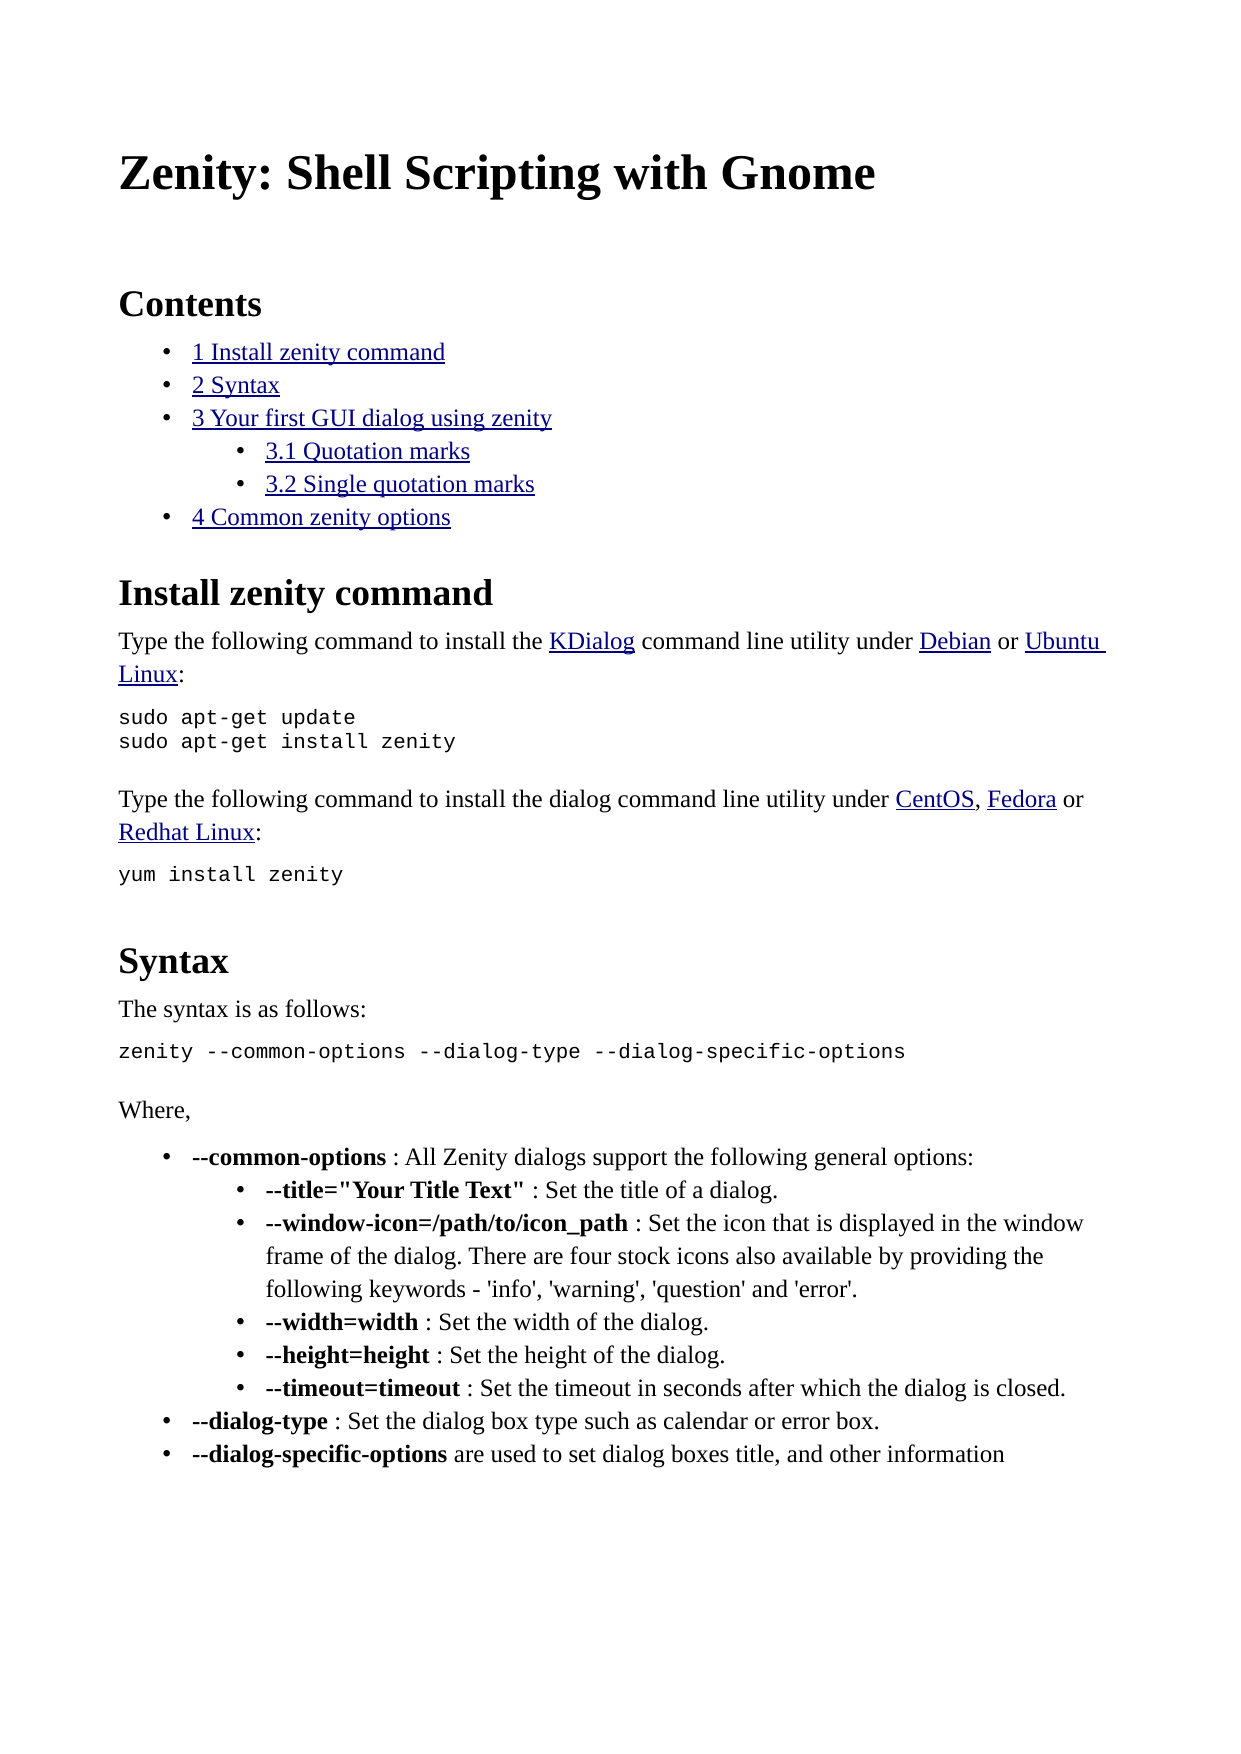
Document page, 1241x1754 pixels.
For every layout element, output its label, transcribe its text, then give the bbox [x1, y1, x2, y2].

subtitle Contents [118, 282, 1122, 325]
text yum install zenity [118, 864, 1122, 888]
text Where, [118, 1095, 1122, 1123]
list --dialog-type : Set the dialog box type such as calendar or error box. [162, 1406, 1122, 1435]
list 3.1 Quotation marks [236, 436, 1122, 465]
text Type the following command to install the KDialog command line utility under Debian or Ubuntu Linux: [118, 626, 1122, 688]
text zenity --common-options --dialog-type --dialog-specific-options [118, 1042, 1122, 1065]
subtitle Install zenity command [118, 571, 1122, 614]
text sudo apt-get install zenity [118, 731, 1122, 754]
list --window-icon=/path/to/icon_path : Set the icon that is displayed in the window frame of the dialog. There are four stock icons also available by providing the following keywords - 'info', 'warning', 'question' and 'error'. [236, 1208, 1122, 1303]
text sudo apt-get update [118, 707, 1122, 731]
list 2 Syntax [162, 370, 1122, 399]
list --common-options : All Zenity dialogs support the following general options: [162, 1142, 1122, 1171]
list 4 Common zenity options [162, 502, 1122, 531]
text Type the following command to install the dialog command line utility under CentOS, Fedora or Redhat Linux: [118, 784, 1122, 846]
text The syntax is as follows: [118, 994, 1122, 1023]
subtitle Zenity: Shell Scripting with Gnome [118, 143, 1122, 201]
list --dialog-specific-options are used to set dialog boxes title, and other information [162, 1439, 1122, 1468]
list --timeout=timeout : Set the timeout in seconds after which the dialog is closed. [236, 1373, 1122, 1402]
list 3.2 Single quotation marks [236, 469, 1122, 498]
subtitle Syntax [118, 938, 1122, 981]
list --title="Your Title Text" : Set the title of a dialog. [236, 1175, 1122, 1204]
list --height=height : Set the height of the dialog. [236, 1340, 1122, 1369]
list 1 Install zenity command [162, 337, 1122, 366]
list 3 Your first GUI dialog using zenity [162, 403, 1122, 432]
list --width=width : Set the width of the dialog. [236, 1307, 1122, 1336]
